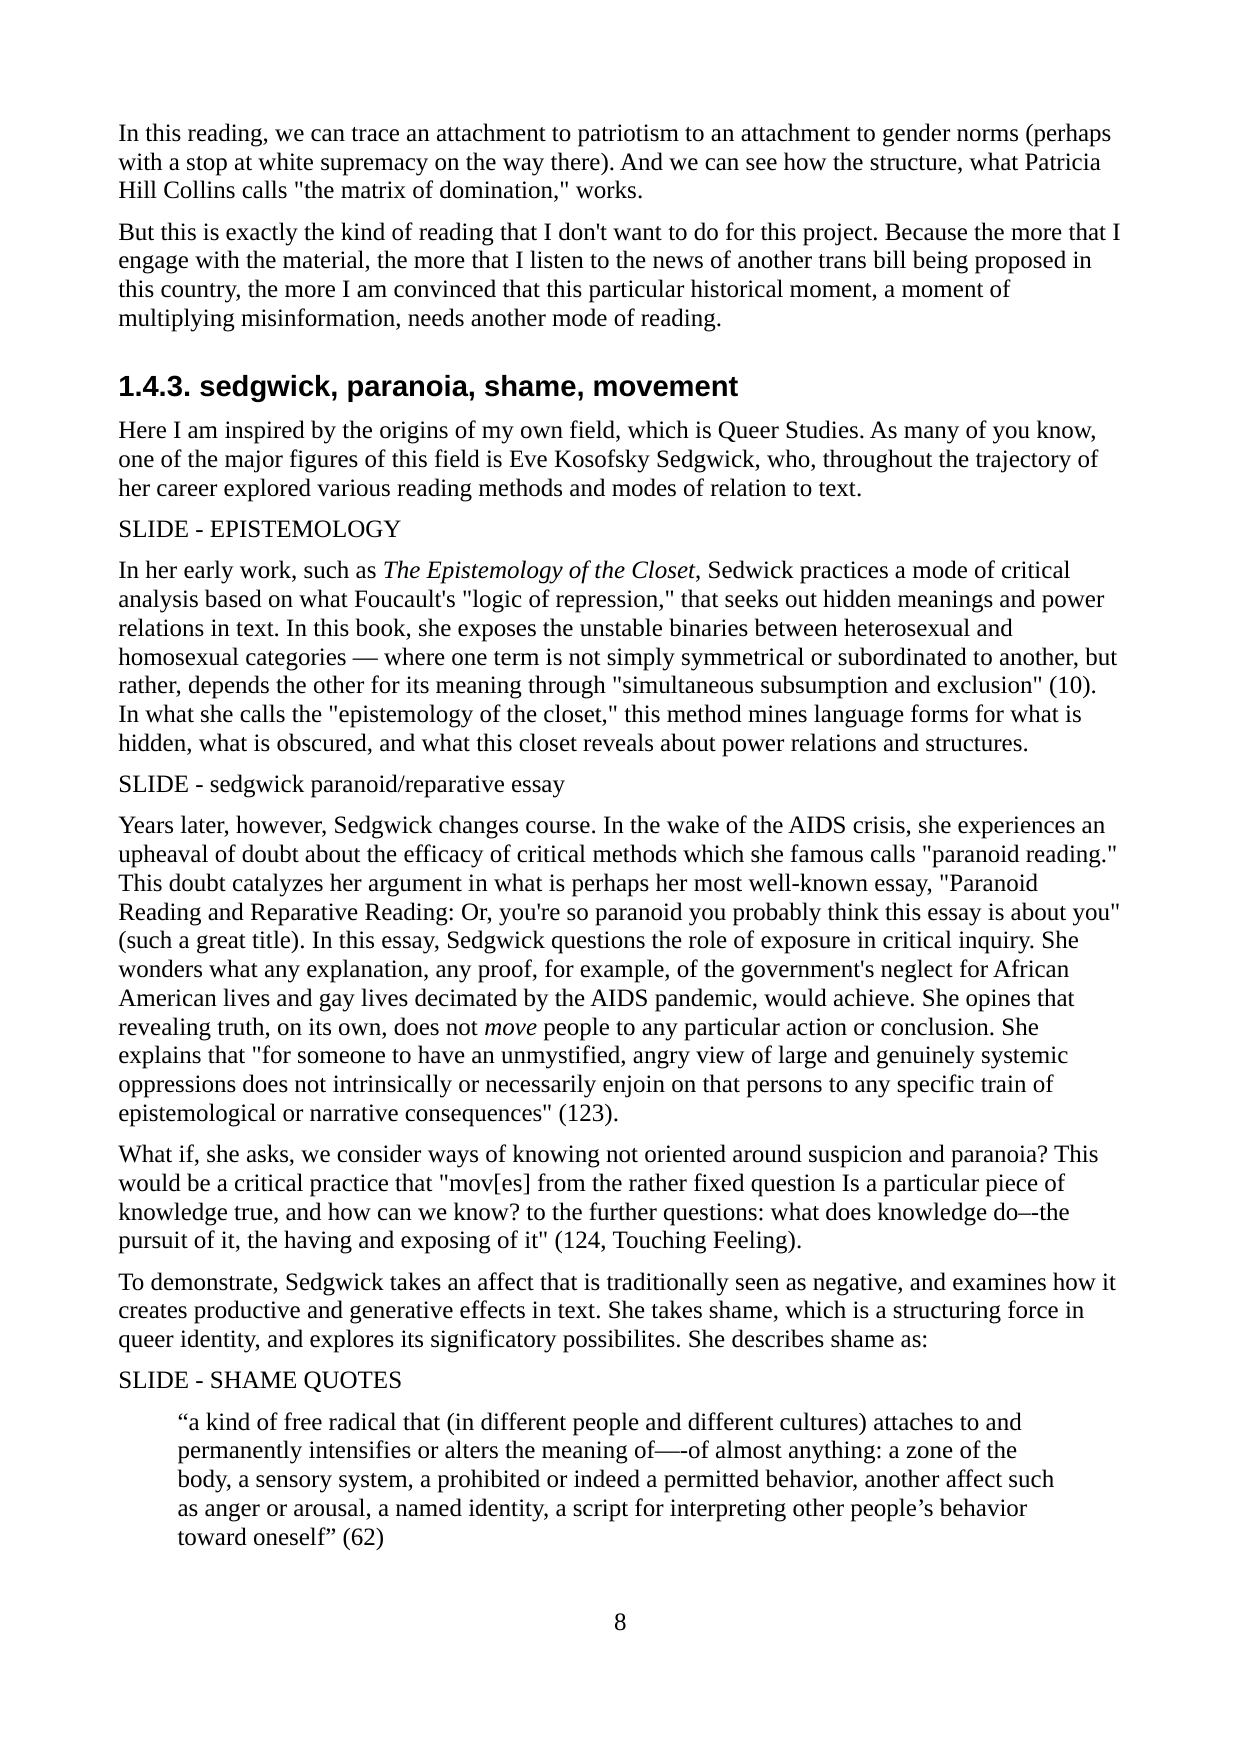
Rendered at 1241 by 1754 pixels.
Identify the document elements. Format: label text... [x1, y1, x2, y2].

text SLIDE - sedgwick paranoid/reparative essay [118, 769, 1122, 798]
text “a kind of free radical that (in different people and different cultures) attaches to and permanently intensifies or alters the meaning of—-of almost anything: a zone of the body, a sensory system, a prohibited or indeed a permitted behavior, another affect such as anger or arousal, a named identity, a script for interpreting other people’s behavior toward oneself” (62) [177, 1407, 1063, 1550]
text In this reading, we can trace an attachment to patriotism to an attachment to gender norms (perhaps with a stop at white supremacy on the way there). And we can see how the structure, what Patricia Hill Collins calls "the matrix of domination," works. [118, 118, 1122, 204]
subtitle sedgwick, paranoia, shame, movement [118, 369, 1122, 403]
text In her early work, such as The Epistemology of the Closet, Sedwick practices a mode of critical analysis based on what Foucault's "logic of repression," that seeks out hidden meanings and power relations in text. In this book, she exposes the unstable binaries between heterosexual and homosexual categories — where one term is not simply symmetrical or subordinated to another, but rather, depends the other for its meaning through "simultaneous subsumption and exclusion" (10). In what she calls the "epistemology of the closet," this method mines language forms for what is hidden, what is obscured, and what this closet reveals about power relations and structures. [118, 555, 1122, 757]
text Here I am inspired by the origins of my own field, which is Queer Studies. As many of you know, one of the major figures of this field is Eve Kosofsky Sedgwick, who, throughout the trajectory of her career explored various reading methods and modes of relation to text. [118, 415, 1122, 502]
text What if, she asks, we consider ways of knowing not oriented around suspicion and paranoia? This would be a critical practice that "mov[es] from the rather fixed question Is a particular piece of knowledge true, and how can we know? to the further questions: what does knowledge do–-the pursuit of it, the having and exposing of it" (124, Touching Feeling). [118, 1139, 1122, 1254]
text To demonstrate, Sedgwick takes an affect that is traditionally seen as negative, and examines how it creates productive and generative effects in text. She takes shame, which is a structuring force in queer identity, and explores its significatory possibilites. She describes shame as: [118, 1267, 1122, 1353]
text SLIDE - EPISTEMOLOGY [118, 514, 1122, 543]
text Years later, however, Sedgwick changes course. In the wake of the AIDS crisis, she experiences an upheaval of doubt about the efficacy of critical methods which she famous calls "paranoid reading." This doubt catalyzes her argument in what is perhaps her most well-known essay, "Paranoid Reading and Reparative Reading: Or, you're so paranoid you probably think this essay is about you" (such a great title). In this essay, Sedgwick questions the role of exposure in critical inquiry. She wonders what any explanation, any proof, for example, of the government's neglect for African American lives and gay lives decimated by the AIDS pandemic, would achieve. She opines that revealing truth, on its own, does not move people to any particular action or conclusion. She explains that "for someone to have an unmystified, angry view of large and genuinely systemic oppressions does not intrinsically or necessarily enjoin on that persons to any specific train of epistemological or narrative consequences" (123). [118, 810, 1122, 1127]
text SLIDE - SHAME QUOTES [118, 1365, 1122, 1394]
text But this is exactly the kind of reading that I don't want to do for this project. Because the more that I engage with the material, the more that I listen to the news of another trans bill being proposed in this country, the more I am convinced that this particular historical moment, a moment of multiplying misinformation, needs another mode of reading. [118, 217, 1122, 332]
